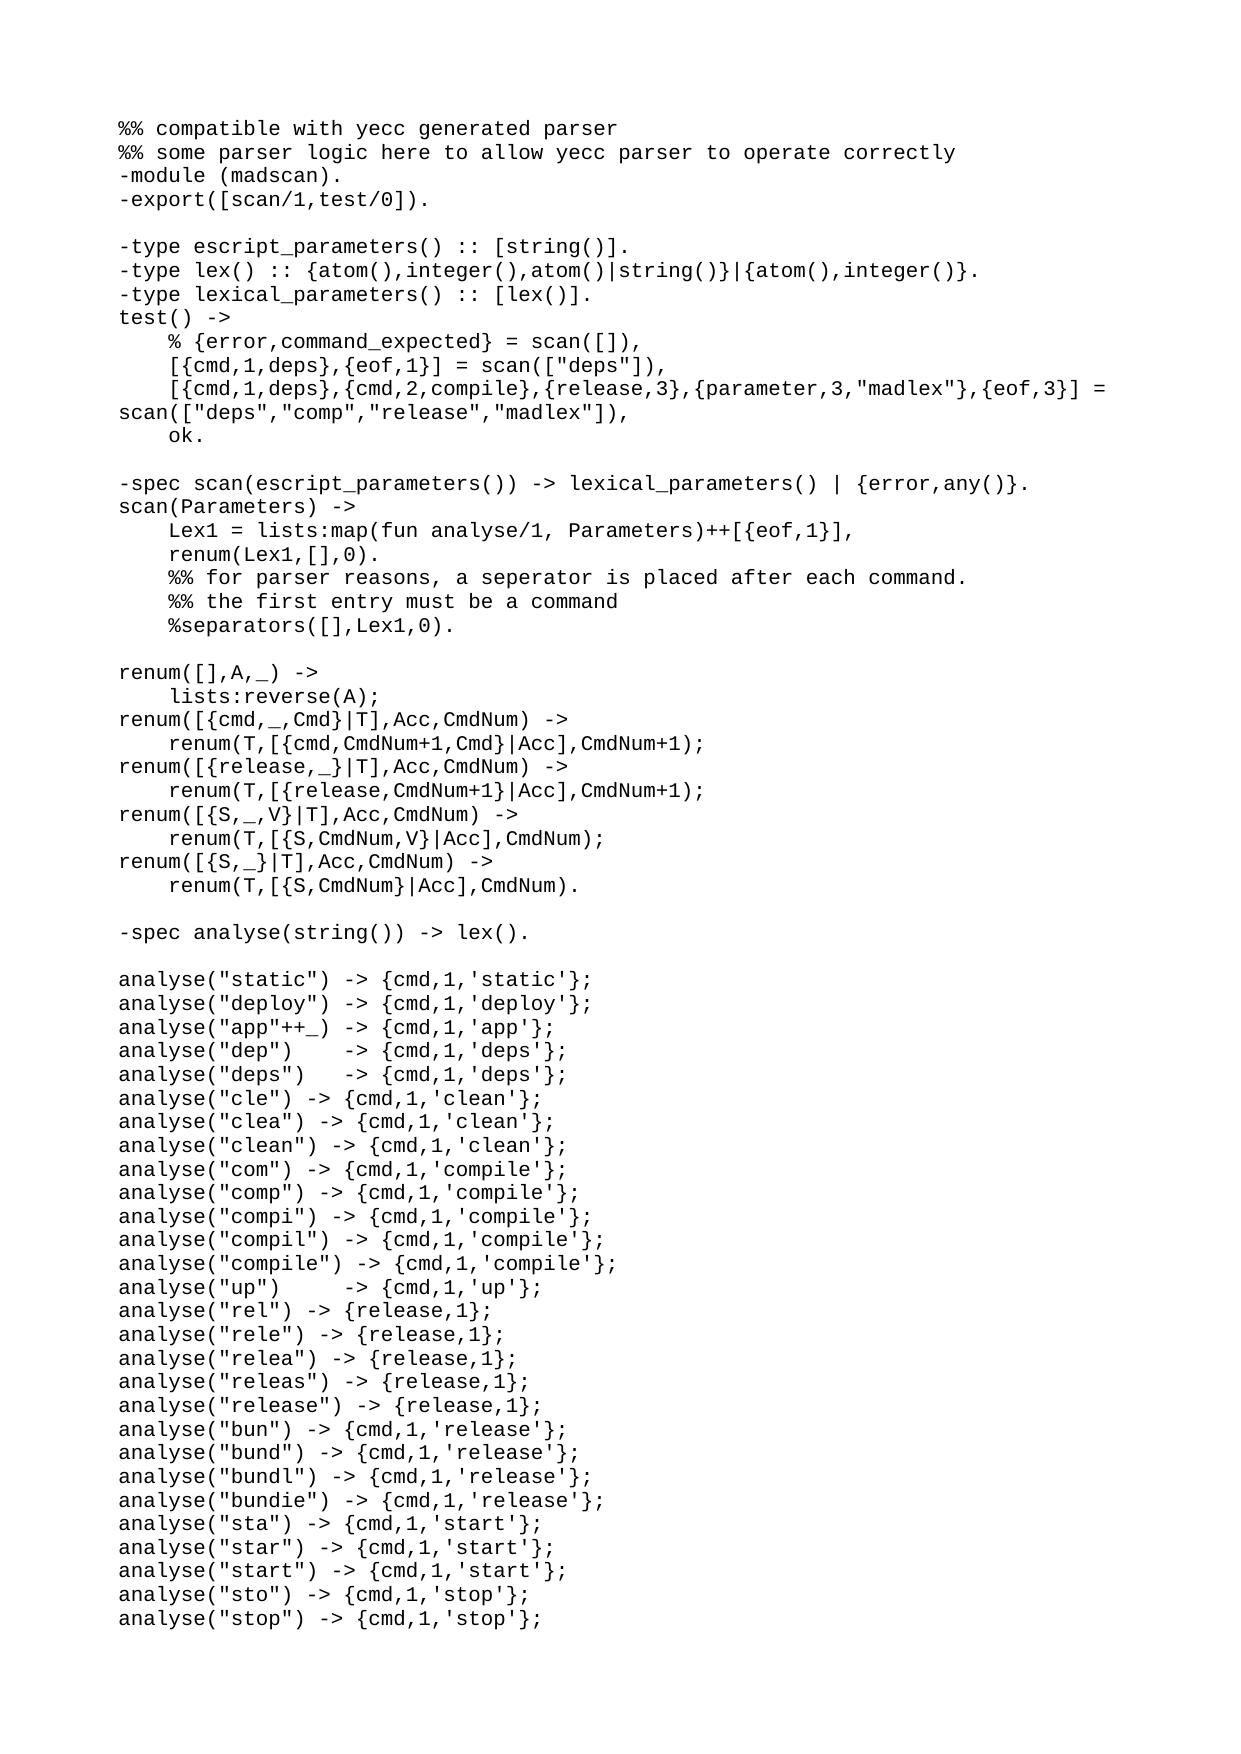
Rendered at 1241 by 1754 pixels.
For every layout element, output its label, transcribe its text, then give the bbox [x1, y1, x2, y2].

text renum([{release,_}|T],Acc,CmdNum) -> [118, 757, 1122, 780]
text renum(Lex1,[],0). [118, 544, 1122, 567]
text analyse("sto") -> {cmd,1,'stop'}; [118, 1584, 1122, 1608]
text -type lexical_parameters() :: [lex()]. [118, 284, 1122, 307]
text analyse("start") -> {cmd,1,'start'}; [118, 1561, 1122, 1584]
text -spec analyse(string()) -> lex(). [118, 922, 1122, 946]
text analyse("clean") -> {cmd,1,'clean'}; [118, 1135, 1122, 1158]
text %% the first entry must be a command [118, 591, 1122, 615]
text analyse("bund") -> {cmd,1,'release'}; [118, 1442, 1122, 1466]
text analyse("com") -> {cmd,1,'compile'}; [118, 1158, 1122, 1182]
text %% for parser reasons, a seperator is placed after each command. [118, 567, 1122, 591]
text -spec scan(escript_parameters()) -> lexical_parameters() | {error,any()}. [118, 473, 1122, 496]
text analyse("compile") -> {cmd,1,'compile'}; [118, 1253, 1122, 1277]
text -module (madscan). [118, 165, 1122, 189]
text [{cmd,1,deps},{eof,1}] = scan(["deps"]), [118, 354, 1122, 378]
text analyse("static") -> {cmd,1,'static'}; [118, 969, 1122, 993]
text analyse("sta") -> {cmd,1,'start'}; [118, 1513, 1122, 1537]
text renum([],A,_) -> [118, 662, 1122, 686]
text analyse("cle") -> {cmd,1,'clean'}; [118, 1088, 1122, 1111]
text renum(T,[{cmd,CmdNum+1,Cmd}|Acc],CmdNum+1); [118, 733, 1122, 757]
text analyse("compil") -> {cmd,1,'compile'}; [118, 1229, 1122, 1253]
text analyse("bundl") -> {cmd,1,'release'}; [118, 1466, 1122, 1489]
text analyse("releas") -> {release,1}; [118, 1371, 1122, 1395]
text -export([scan/1,test/0]). [118, 189, 1122, 213]
text renum(T,[{S,CmdNum,V}|Acc],CmdNum); [118, 827, 1122, 851]
text %% compatible with yecc generated parser [118, 118, 1122, 142]
text analyse("bun") -> {cmd,1,'release'}; [118, 1419, 1122, 1442]
text analyse("relea") -> {release,1}; [118, 1348, 1122, 1371]
text renum([{S,_}|T],Acc,CmdNum) -> [118, 851, 1122, 875]
text renum([{cmd,_,Cmd}|T],Acc,CmdNum) -> [118, 709, 1122, 733]
text renum(T,[{release,CmdNum+1}|Acc],CmdNum+1); [118, 780, 1122, 804]
text -type escript_parameters() :: [string()]. [118, 236, 1122, 260]
text -type lex() :: {atom(),integer(),atom()|string()}|{atom(),integer()}. [118, 260, 1122, 284]
text [{cmd,1,deps},{cmd,2,compile},{release,3},{parameter,3,"madlex"},{eof,3}] = scan(["deps","comp","release","madlex"]), [118, 378, 1122, 426]
text analyse("deploy") -> {cmd,1,'deploy'}; [118, 993, 1122, 1017]
text analyse("comp") -> {cmd,1,'compile'}; [118, 1182, 1122, 1206]
text analyse("rele") -> {release,1}; [118, 1324, 1122, 1348]
text renum([{S,_,V}|T],Acc,CmdNum) -> [118, 804, 1122, 827]
text analyse("compi") -> {cmd,1,'compile'}; [118, 1206, 1122, 1229]
text test() -> [118, 307, 1122, 331]
text %separators([],Lex1,0). [118, 615, 1122, 638]
text renum(T,[{S,CmdNum}|Acc],CmdNum). [118, 875, 1122, 898]
text analyse("up") -> {cmd,1,'up'}; [118, 1277, 1122, 1300]
text ok. [118, 426, 1122, 449]
text analyse("clea") -> {cmd,1,'clean'}; [118, 1111, 1122, 1135]
text analyse("stop") -> {cmd,1,'stop'}; [118, 1608, 1122, 1631]
text scan(Parameters) -> [118, 496, 1122, 520]
text % {error,command_expected} = scan([]), [118, 331, 1122, 354]
text Lex1 = lists:map(fun analyse/1, Parameters)++[{eof,1}], [118, 520, 1122, 544]
text analyse("rel") -> {release,1}; [118, 1300, 1122, 1324]
text lists:reverse(A); [118, 686, 1122, 709]
text analyse("app"++_) -> {cmd,1,'app'}; [118, 1017, 1122, 1040]
text %% some parser logic here to allow yecc parser to operate correctly [118, 142, 1122, 165]
text analyse("deps") -> {cmd,1,'deps'}; [118, 1064, 1122, 1088]
text analyse("bundie") -> {cmd,1,'release'}; [118, 1489, 1122, 1513]
text analyse("release") -> {release,1}; [118, 1395, 1122, 1419]
text analyse("star") -> {cmd,1,'start'}; [118, 1537, 1122, 1561]
text analyse("dep") -> {cmd,1,'deps'}; [118, 1040, 1122, 1064]
